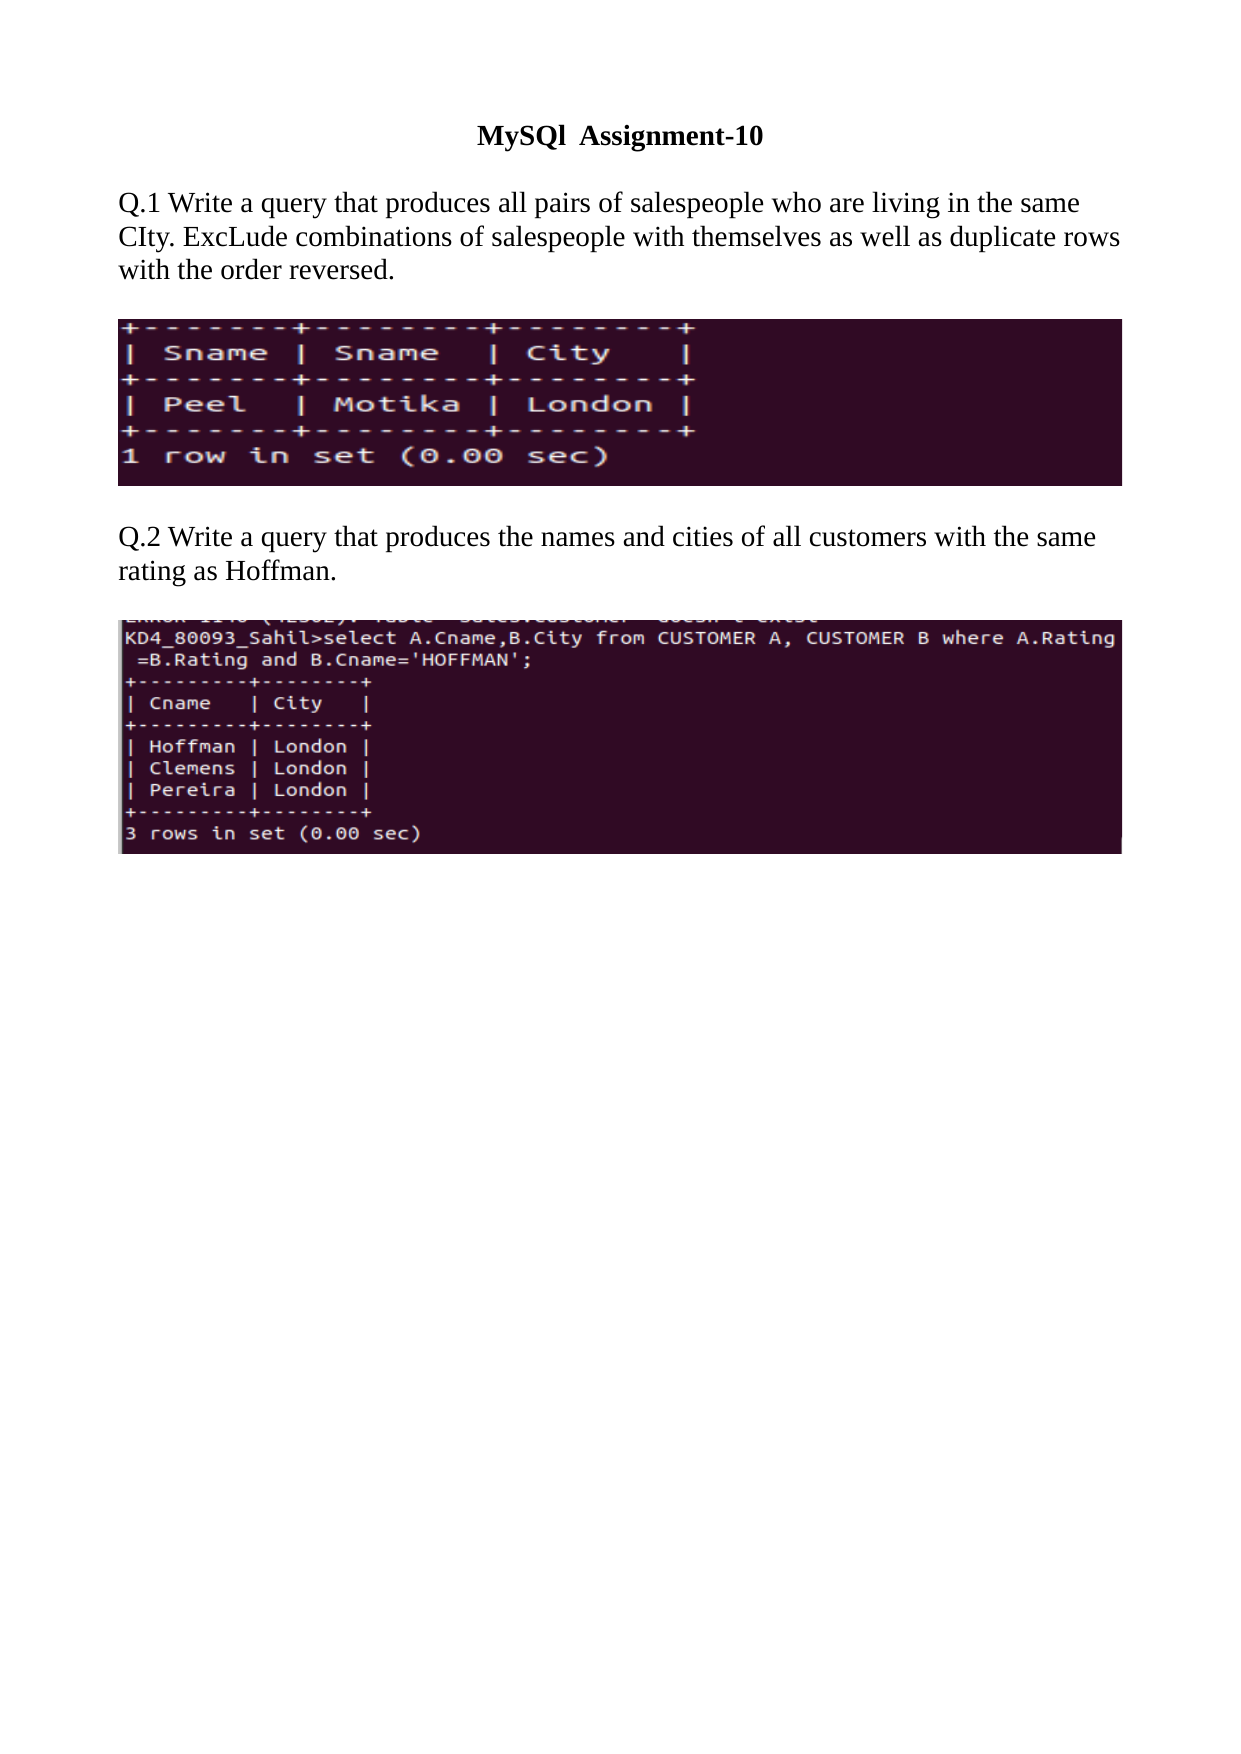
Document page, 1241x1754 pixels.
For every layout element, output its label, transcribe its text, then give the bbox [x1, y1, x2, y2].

text MySQl Assignment-10 [118, 118, 1122, 152]
picture [118, 620, 1123, 854]
text Q.2 Write a query that produces the names and cities of all customers with the same rating as Hoffman. [118, 519, 1122, 587]
text Q.1 Write a query that produces all pairs of salespeople who are living in the same CIty. ExcLude combinations of salespeople with themselves as well as duplicate rows with the order reversed. [118, 185, 1122, 286]
picture [118, 319, 1123, 486]
